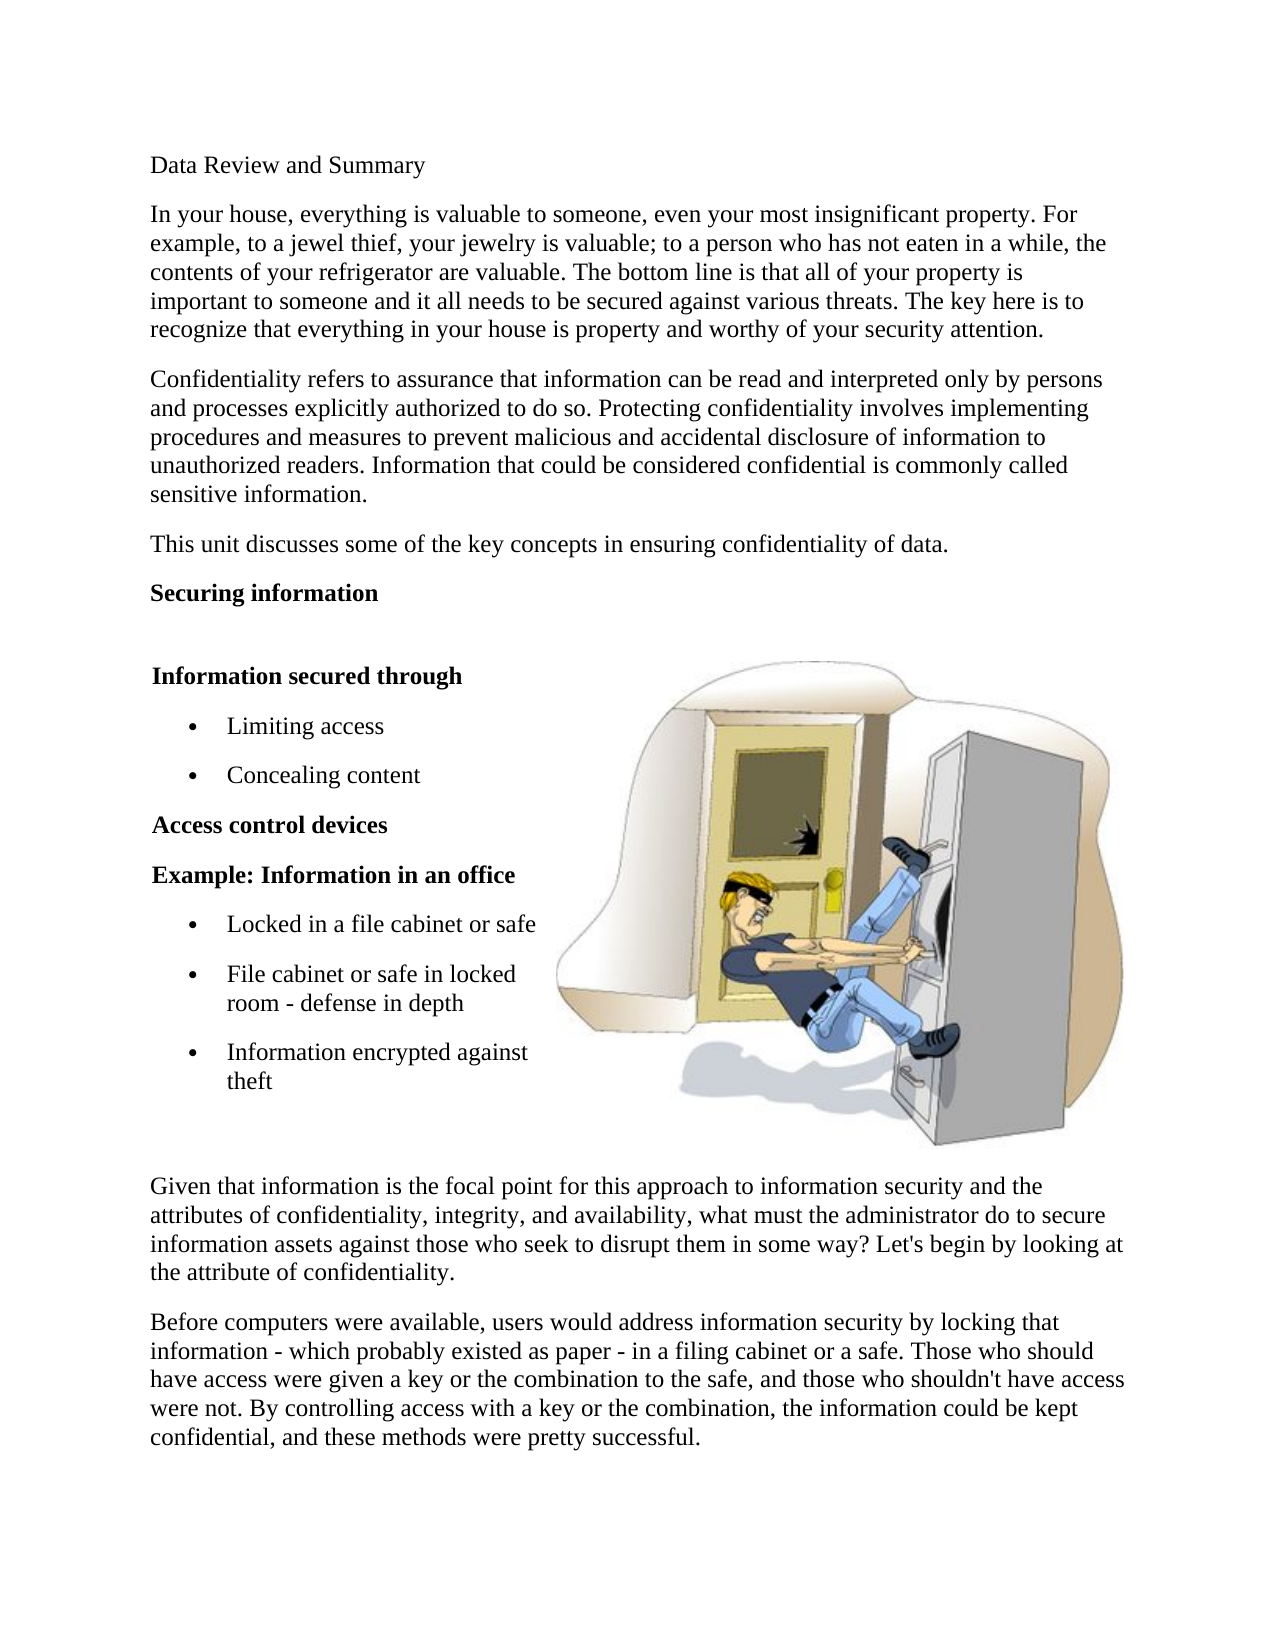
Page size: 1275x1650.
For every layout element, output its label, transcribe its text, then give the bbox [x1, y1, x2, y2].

text Before computers were available, users would address information security by locking that information - which probably existed as paper - in a filing cabinet or a safe. Those who should have access were given a key or the combination to the safe, and those who shouldn't have access were not. By controlling access with a key or the combination, the information could be kept confidential, and these methods were pretty successful. [150, 1307, 1125, 1451]
text Confidentiality refers to assurance that information can be read and interpreted only by persons and processes explicitly authorized to do so. Protecting confidentiality involves implementing procedures and measures to prevent malicious and accidental disclosure of information to unauthorized readers. Information that could be considered confidential is commonly called sensitive information. [150, 364, 1125, 508]
text Data Review and Summary [150, 150, 1125, 179]
table_cell [555, 649, 1134, 1161]
text Securing information [150, 578, 1125, 607]
table_cell Information secured through Limiting access Concealing content Access control devices Example: Information in an office Locked in a file cabinet or safe File cabinet or safe in locked room - defense in depth Information encrypted against theft [150, 649, 555, 1161]
text Given that information is the focal point for this approach to information security and the attributes of confidentiality, integrity, and availability, what must the administrator do to secure information assets against those who seek to disrupt them in some way? Let's begin by looking at the attribute of confidentiality. [150, 1171, 1125, 1286]
text In your house, everything is valuable to someone, even your most insignificant property. For example, to a jewel thief, your jewelry is valuable; to a person who has not eaten in a while, the contents of your refrigerator are valuable. The bottom line is that all of your property is important to someone and it all needs to be secured against various threats. The key here is to recognize that everything in your house is property and worthy of your security attention. [150, 199, 1125, 343]
table_header [555, 618, 1134, 649]
table_header [150, 618, 555, 649]
text This unit discusses some of the key concepts in ensuring confidentiality of data. [150, 529, 1125, 557]
